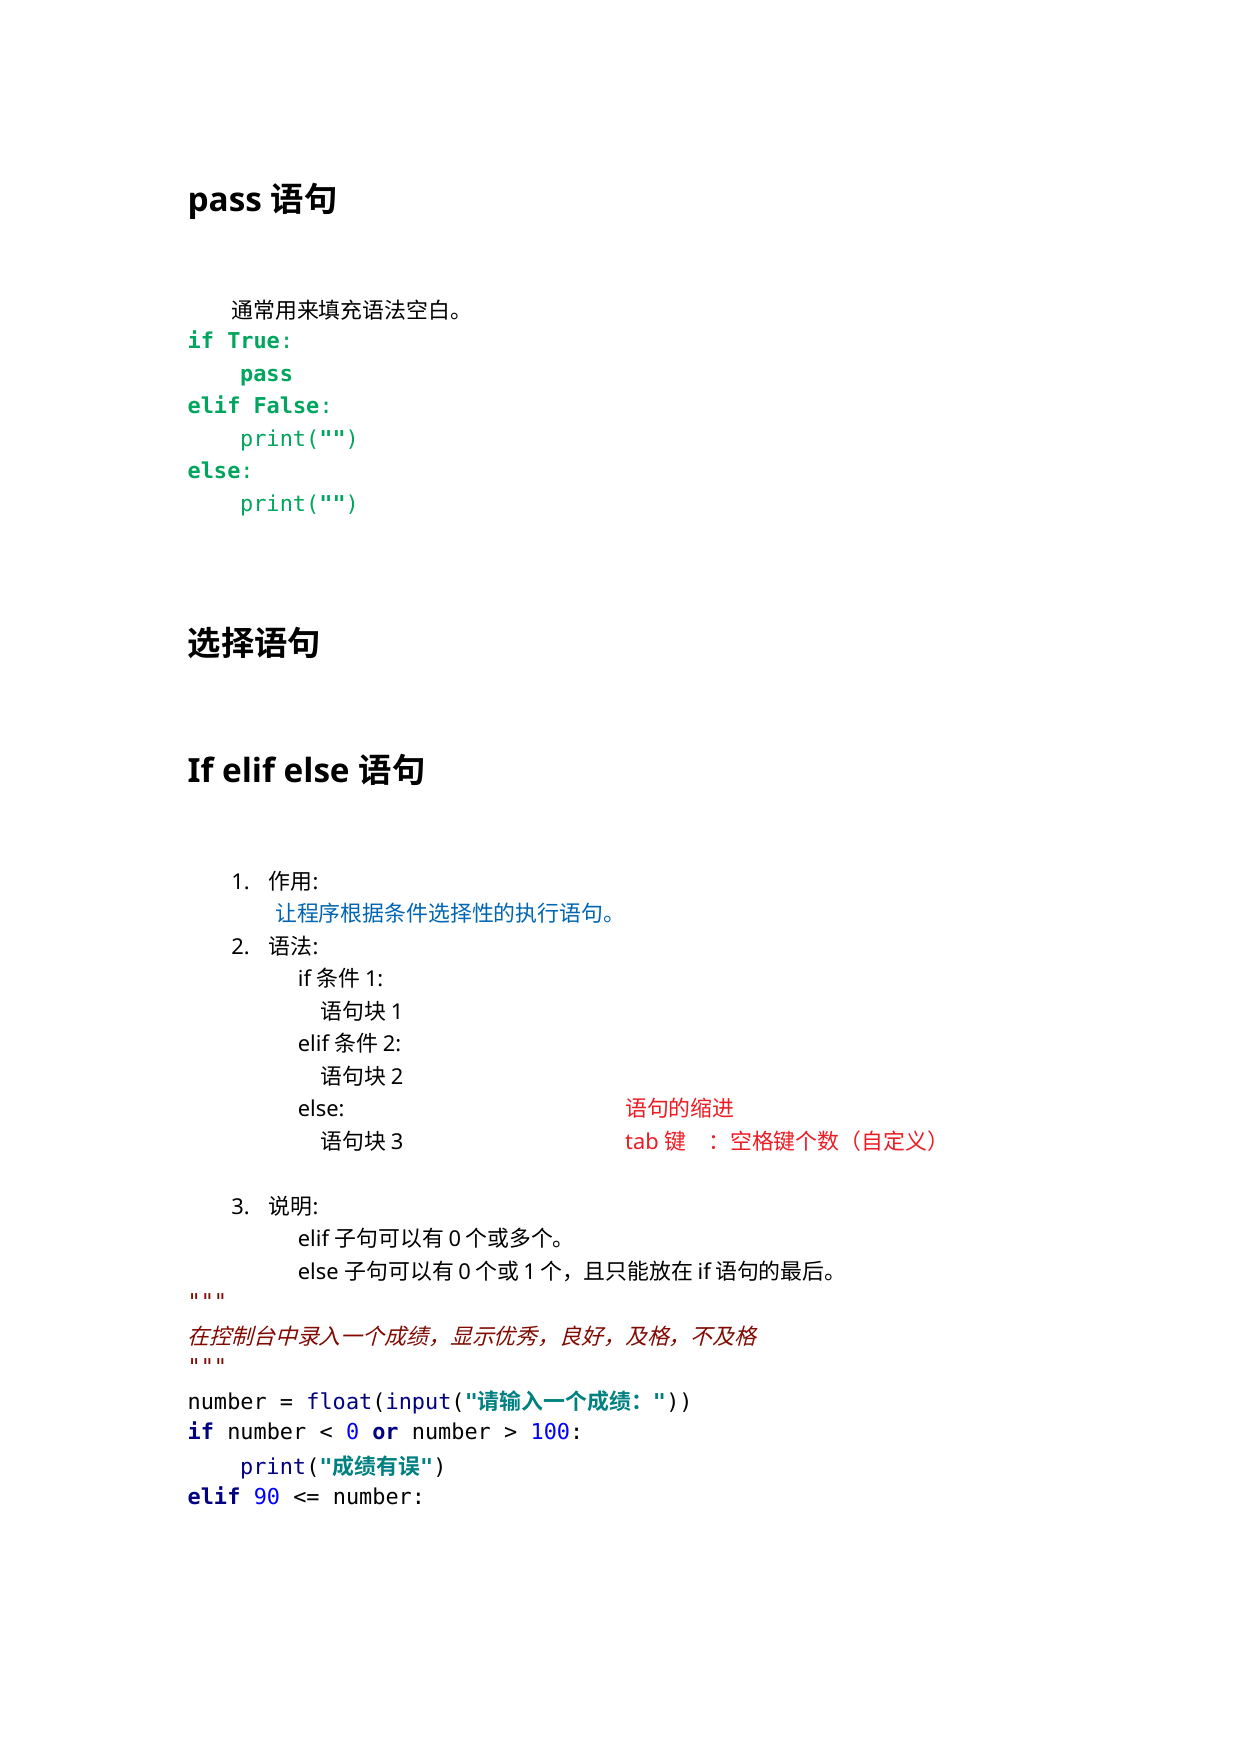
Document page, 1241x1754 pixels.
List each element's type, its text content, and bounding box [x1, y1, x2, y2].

subtitle If elif else 语句 [187, 736, 1053, 801]
text elif False: [187, 390, 1053, 422]
text pass [187, 357, 1053, 390]
text else 子句可以有0个或1个，且只能放在if语句的最后。 [231, 1253, 1053, 1286]
text 通常用来填充语法空白。 [187, 292, 1053, 325]
text """ [187, 1286, 1053, 1318]
text if 条件1: [231, 961, 1053, 993]
text print("成绩有误") [187, 1448, 1053, 1481]
subtitle 选择语句 [187, 609, 1053, 674]
text print("") [187, 487, 1053, 520]
text 语句块1 [231, 993, 1053, 1026]
text 语句块2 [231, 1058, 1053, 1091]
text else: [187, 455, 1053, 487]
text elif 子句可以有0个或多个。 [231, 1221, 1053, 1253]
text print("") [187, 422, 1053, 455]
list 说明: [231, 1188, 1053, 1221]
text elif 条件2: [231, 1026, 1053, 1058]
text if number < 0 or number > 100: [187, 1416, 1053, 1448]
list 作用: [231, 863, 1053, 896]
text 在控制台中录入一个成绩，显示优秀，良好，及格，不及格 [187, 1318, 1053, 1351]
text """ [187, 1351, 1053, 1383]
text else: 语句的缩进 [231, 1091, 1053, 1123]
text elif 90 <= number: [187, 1481, 1053, 1513]
text number = float(input("请输入一个成绩：")) [187, 1383, 1053, 1416]
text if True: [187, 325, 1053, 357]
text 语句块3 tab 键 ：空格键个数（自定义） [231, 1123, 1053, 1156]
list 语法: [231, 928, 1053, 961]
subtitle pass 语句 [187, 165, 1053, 230]
text 让程序根据条件选择性的执行语句。 [187, 896, 1053, 928]
